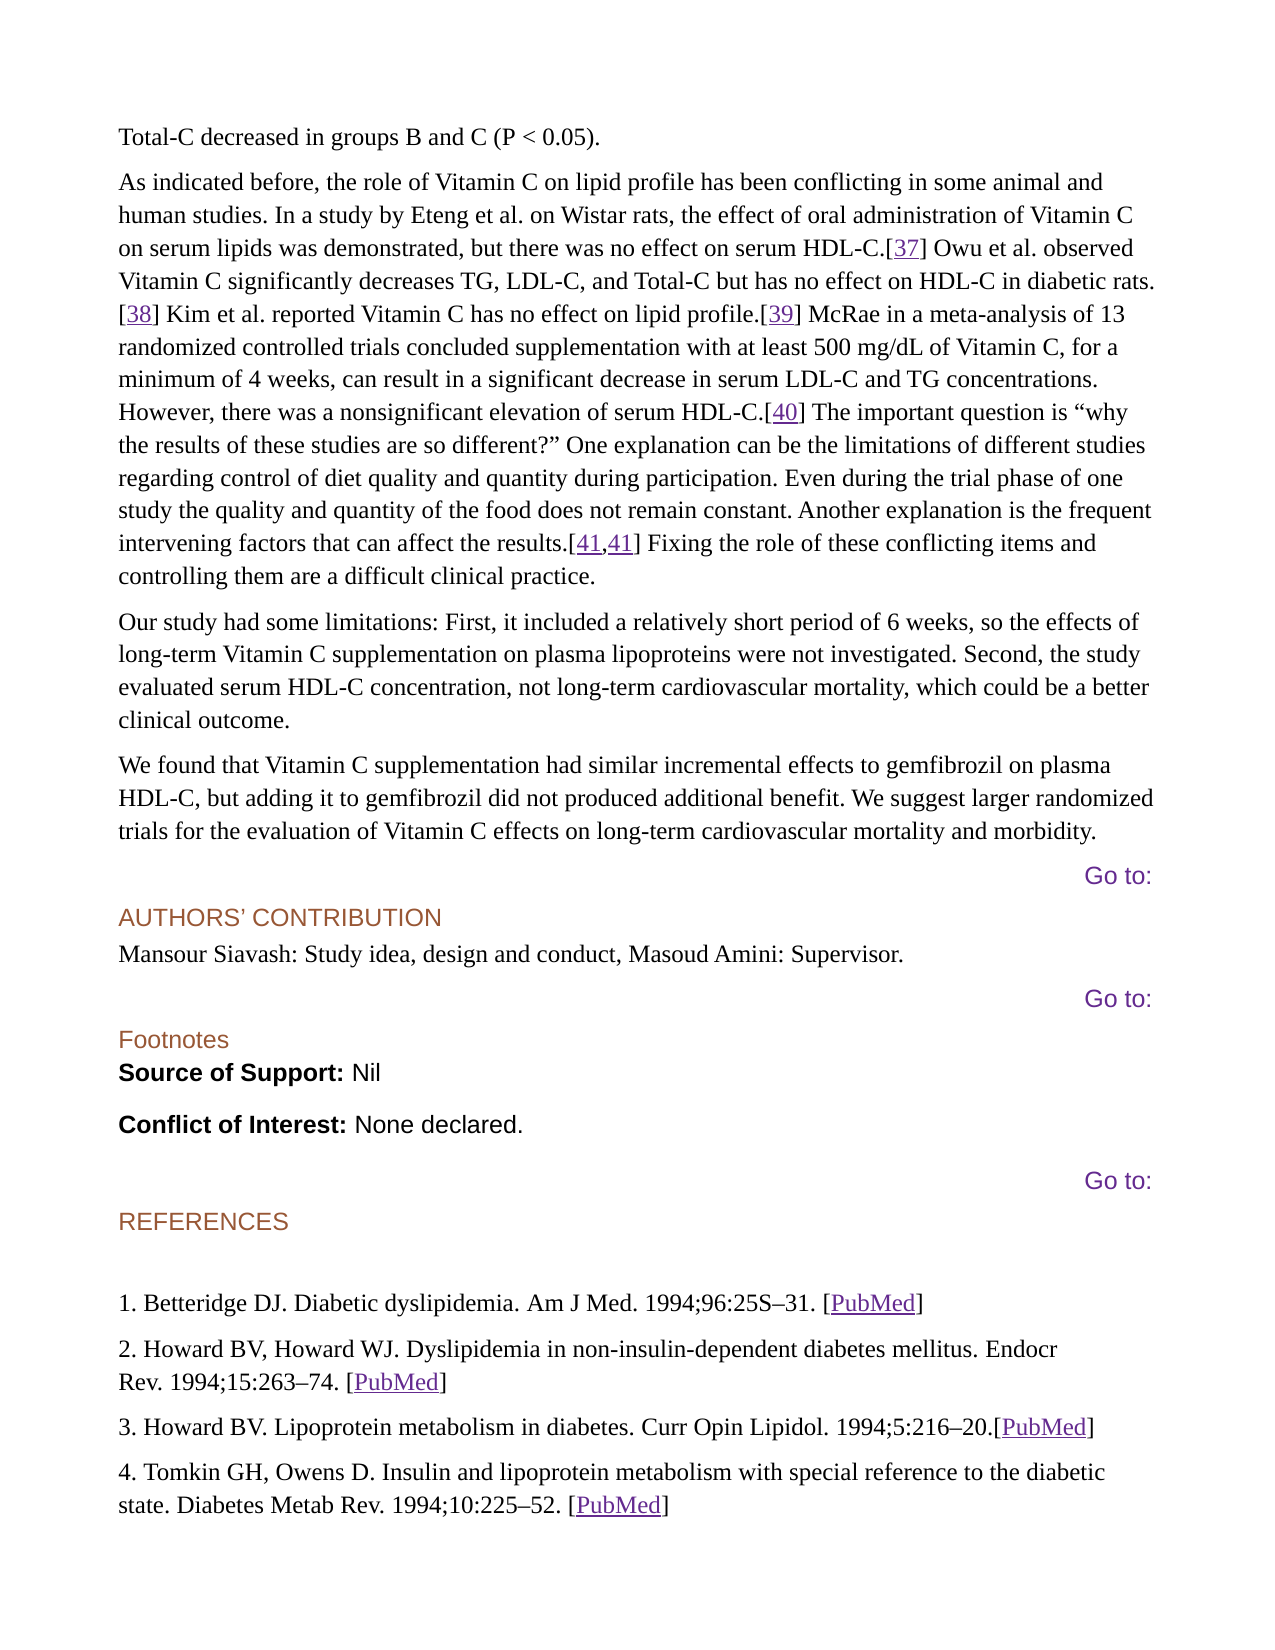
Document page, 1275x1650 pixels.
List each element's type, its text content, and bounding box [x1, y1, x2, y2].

text Our study had some limitations: First, it included a relatively short period of 6 weeks, so the effects of long-term Vitamin C supplementation on plasma lipoproteins were not investigated. Second, the study evaluated serum HDL-C concentration, not long-term cardiovascular mortality, which could be a better clinical outcome. [118, 602, 1157, 734]
text Total-C decreased in groups B and C (P < 0.05). [118, 118, 1157, 151]
text Go to: [118, 980, 1152, 1013]
text Source of Support: Nil [118, 1057, 1157, 1086]
subtitle Footnotes [118, 1025, 1157, 1054]
text We found that Vitamin C supplementation had similar incremental effects to gemfibrozil on plasma HDL-C, but adding it to gemfibrozil did not produced additional benefit. We suggest larger randomized trials for the evaluation of Vitamin C effects on long-term cardiovascular mortality and morbidity. [118, 746, 1157, 845]
text As indicated before, the role of Vitamin C on lipid profile has been conflicting in some animal and human studies. In a study by Eteng et al. on Wistar rats, the effect of oral administration of Vitamin C on serum lipids was demonstrated, but there was no effect on serum HDL-C.[37] Owu et al. observed Vitamin C significantly decreases TG, LDL-C, and Total-C but has no effect on HDL-C in diabetic rats.[38] Kim et al. reported Vitamin C has no effect on lipid profile.[39] McRae in a meta-analysis of 13 randomized controlled trials concluded supplementation with at least 500 mg/dL of Vitamin C, for a minimum of 4 weeks, can result in a significant decrease in serum LDL-C and TG concentrations. However, there was a nonsignificant elevation of serum HDL-C.[40] The important question is “why the results of these studies are so different?” One explanation can be the limitations of different studies regarding control of diet quality and quantity during participation. Even during the trial phase of one study the quality and quantity of the food does not remain constant. Another explanation is the frequent intervening factors that can affect the results.[41,41] Fixing the role of these conflicting items and controlling them are a difficult clinical practice. [118, 163, 1157, 590]
subtitle REFERENCES [118, 1207, 1157, 1236]
text 4. Tomkin GH, Owens D. Insulin and lipoprotein metabolism with special reference to the diabetic state. Diabetes Metab Rev. 1994;10:225–52. [PubMed] [118, 1453, 1157, 1519]
text Go to: [118, 1162, 1152, 1194]
text 2. Howard BV, Howard WJ. Dyslipidemia in non-insulin-dependent diabetes mellitus. Endocr Rev. 1994;15:263–74. [PubMed] [118, 1330, 1157, 1395]
text Conflict of Interest: None declared. [118, 1109, 1157, 1138]
text Mansour Siavash: Study idea, design and conduct, Masoud Amini: Supervisor. [118, 935, 1157, 967]
text Go to: [118, 857, 1152, 890]
text 1. Betteridge DJ. Diabetic dyslipidemia. Am J Med. 1994;96:25S–31. [PubMed] [118, 1284, 1157, 1317]
text 3. Howard BV. Lipoprotein metabolism in diabetes. Curr Opin Lipidol. 1994;5:216–20.[PubMed] [118, 1408, 1157, 1441]
subtitle AUTHORS’ CONTRIBUTION [118, 902, 1157, 931]
